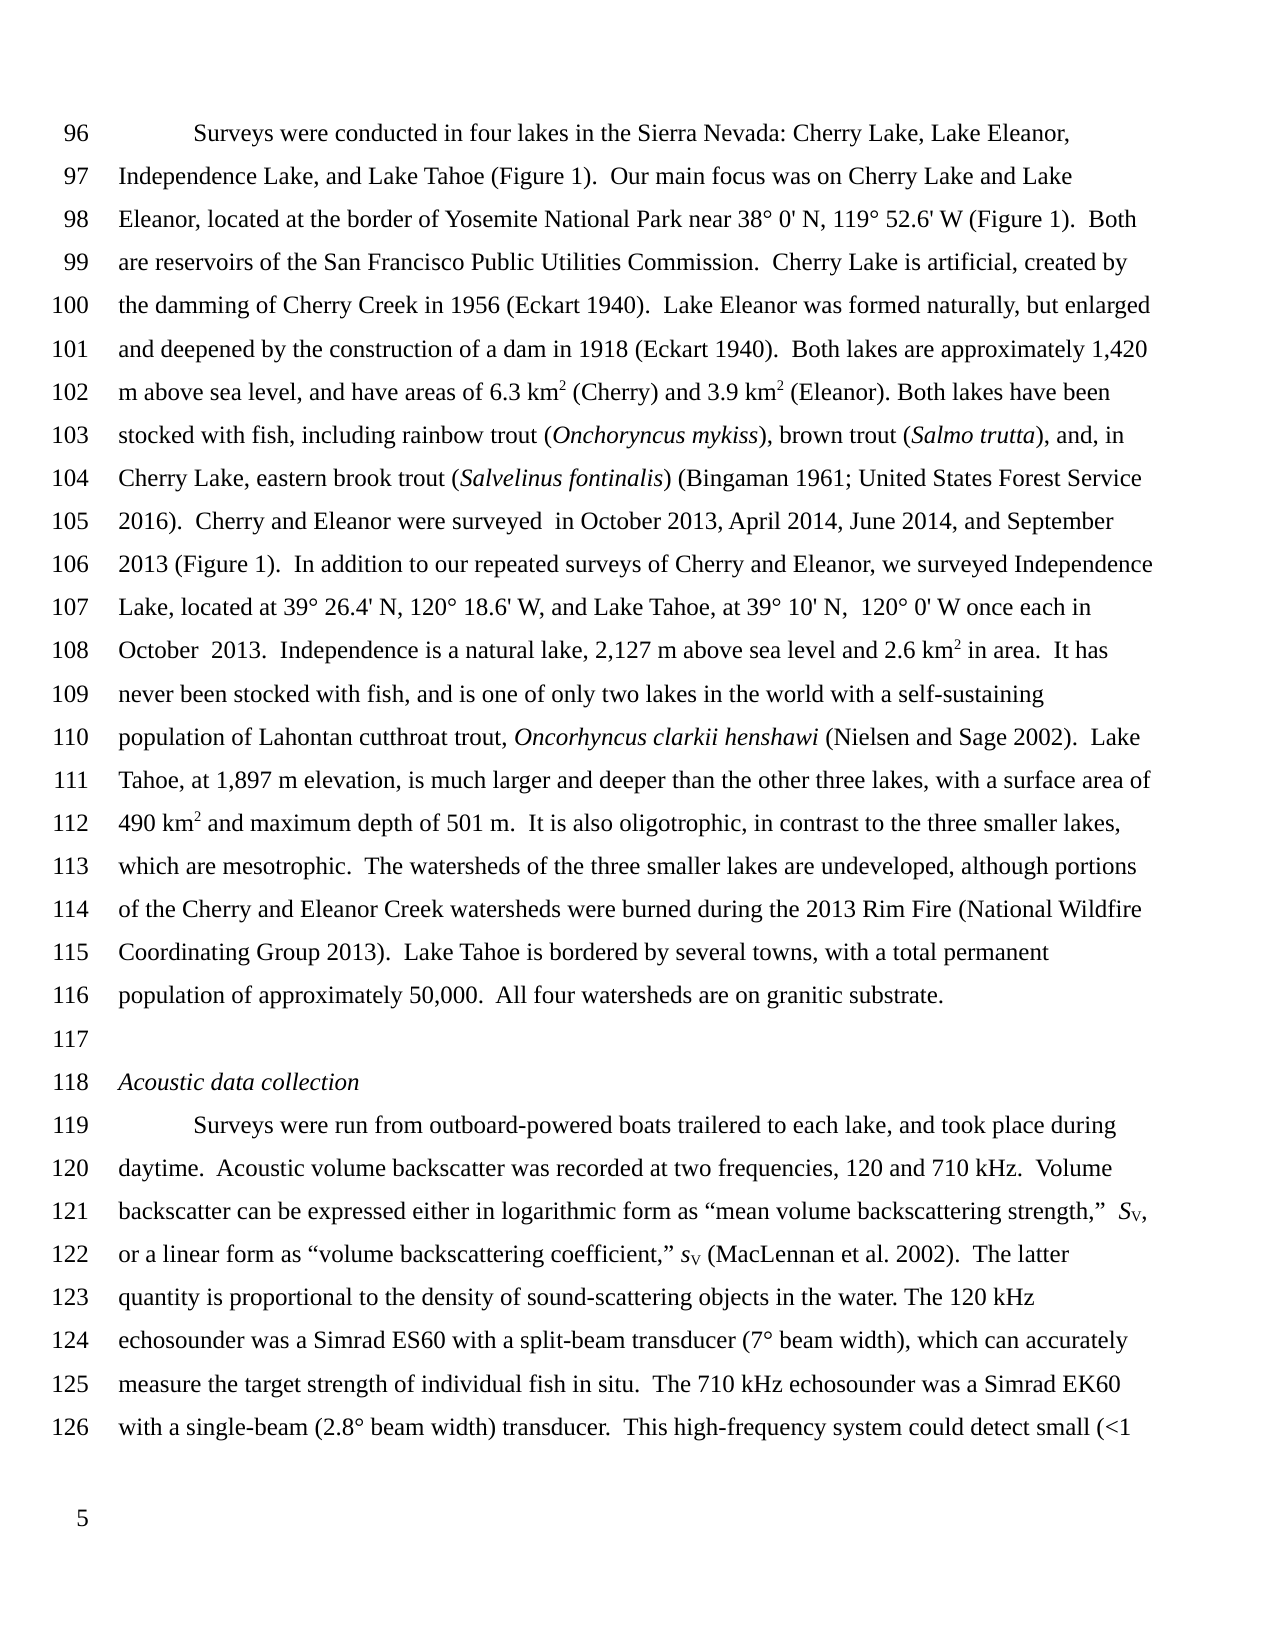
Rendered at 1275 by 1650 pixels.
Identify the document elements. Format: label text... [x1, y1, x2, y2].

text Surveys were conducted in four lakes in the Sierra Nevada: Cherry Lake, Lake Eleanor, Independence Lake, and Lake Tahoe (Figure 1). Our main focus was on Cherry Lake and Lake Eleanor, located at the border of Yosemite National Park near 38° 0' N, 119° 52.6' W (Figure 1). Both are reservoirs of the San Francisco Public Utilities Commission. Cherry Lake is artificial, created by the damming of Cherry Creek in 1956 (Eckart 1940)⁠. Lake Eleanor was formed naturally, but enlarged and deepened by the construction of a dam in 1918 (Eckart 1940)⁠. Both lakes are approximately 1,420 m above sea level, and have areas of 6.3 km2 (Cherry) and 3.9 km2 (Eleanor). Both lakes have been stocked with fish, including rainbow trout (Onchoryncus mykiss), brown trout (Salmo trutta), and, in Cherry Lake, eastern brook trout (Salvelinus fontinalis) (Bingaman 1961; United States Forest Service 2016)⁠. Cherry and Eleanor were surveyed in October 2013, April 2014, June 2014, and September 2013 (Figure 1). In addition to our repeated surveys of Cherry and Eleanor, we surveyed Independence Lake, located at 39° 26.4' N, 120° 18.6' W, and Lake Tahoe, at 39° 10' N, 120° 0' W once each in October 2013. Independence is a natural lake, 2,127 m above sea level and 2.6 km2 in area. It has never been stocked with fish, and is one of only two lakes in the world with a self-sustaining population of Lahontan cutthroat trout, Oncorhyncus clarkii henshawi (Nielsen and Sage 2002)⁠. Lake Tahoe, at 1,897 m elevation, is much larger and deeper than the other three lakes, with a surface area of 490 km2 and maximum depth of 501 m. It is also oligotrophic, in contrast to the three smaller lakes, which are mesotrophic. The watersheds of the three smaller lakes are undeveloped, although portions of the Cherry and Eleanor Creek watersheds were burned during the 2013 Rim Fire (National Wildfire Coordinating Group 2013)⁠. Lake Tahoe is bordered by several towns, with a total permanent population of approximately 50,000. All four watersheds are on granitic substrate. [118, 118, 1157, 1009]
text Acoustic data collection [118, 1067, 1157, 1096]
text Surveys were run from outboard-powered boats trailered to each lake, and took place during daytime. Acoustic volume backscatter was recorded at two frequencies, 120 and 710 kHz. Volume backscatter can be expressed either in logarithmic form as “mean volume backscattering strength,” SV, or a linear form as “volume backscattering coefficient,” sV (MacLennan et al. 2002)⁠. The latter quantity is proportional to the density of sound-scattering objects in the water. The 120 kHz echosounder was a Simrad ES60 with a split-beam transducer (7° beam width), which can accurately measure the target strength of individual fish in situ. The 710 kHz echosounder was a Simrad EK60 with a single-beam (2.8° beam width) transducer. This high-frequency system could detect small (<1 [118, 1110, 1157, 1441]
